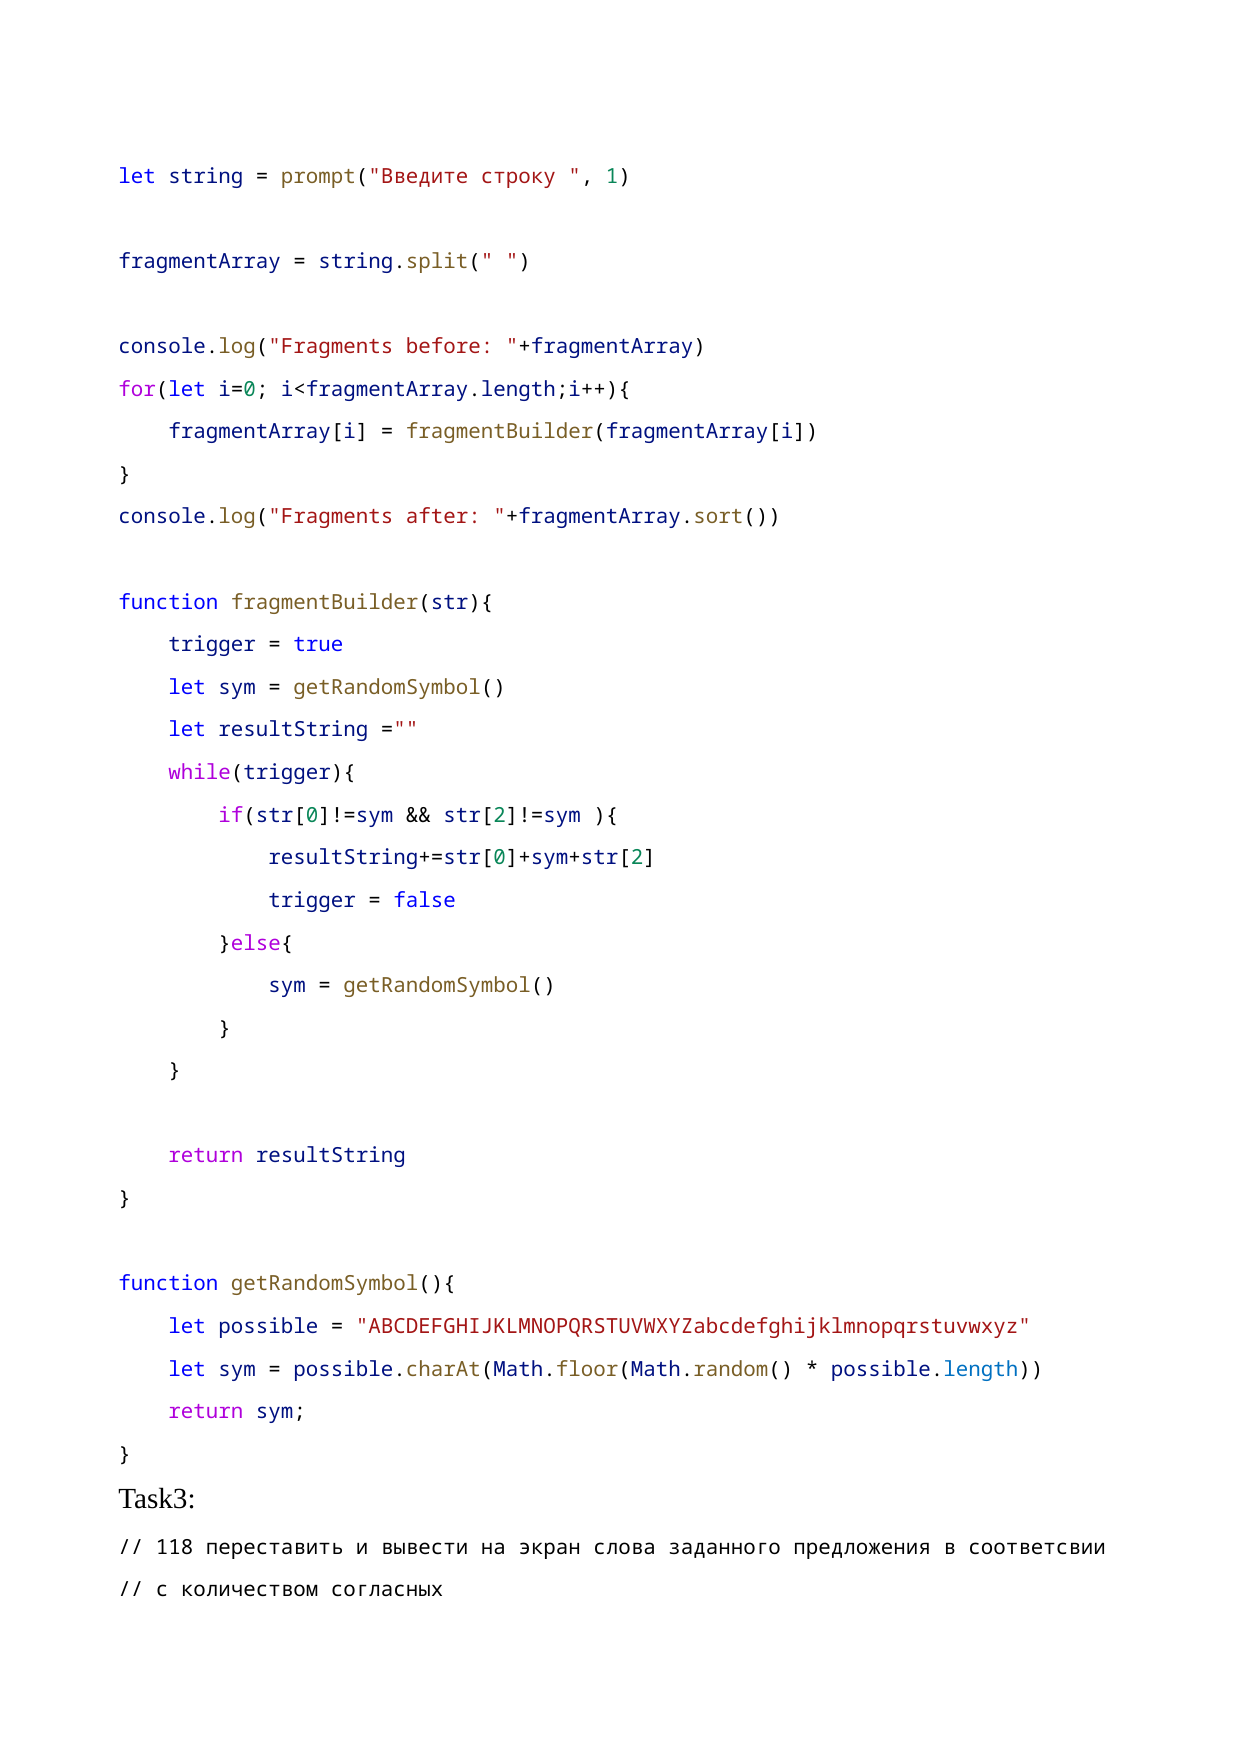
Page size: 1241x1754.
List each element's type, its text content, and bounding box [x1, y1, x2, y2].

text let resultString ="" [118, 714, 1122, 743]
text console.log("Fragments after: "+fragmentArray.sort()) [118, 502, 1122, 530]
text let sym = possible.charAt(Math.floor(Math.random() * possible.length)) [118, 1354, 1122, 1382]
text for(let i=0; i<fragmentArray.length;i++){ [118, 374, 1122, 402]
text return sym; [118, 1396, 1122, 1425]
text resultString+=str[0]+sym+str[2] [118, 842, 1122, 871]
text return resultString [118, 1141, 1122, 1169]
text trigger = true [118, 629, 1122, 658]
text while(trigger){ [118, 757, 1122, 786]
text let sym = getRandomSymbol() [118, 672, 1122, 700]
text sym = getRandomSymbol() [118, 970, 1122, 999]
text let string = prompt("Введите строку ", 1) [118, 161, 1122, 189]
text }else{ [118, 928, 1122, 956]
text } [118, 459, 1122, 487]
text } [118, 1055, 1122, 1084]
text fragmentArray = string.split(" ") [118, 246, 1122, 274]
text Task3: [118, 1481, 1122, 1515]
text // 118 переставить и вывести на экран слова заданного предложения в соответсвии [118, 1532, 1122, 1560]
text } [118, 1439, 1122, 1467]
text console.log("Fragments before: "+fragmentArray) [118, 331, 1122, 359]
text // с количеством согласных [118, 1574, 1122, 1603]
text } [118, 1013, 1122, 1041]
text function getRandomSymbol(){ [118, 1268, 1122, 1297]
text } [118, 1183, 1122, 1212]
text let possible = "ABCDEFGHIJKLMNOPQRSTUVWXYZabcdefghijklmnopqrstuvwxyz" [118, 1311, 1122, 1339]
text if(str[0]!=sym && str[2]!=sym ){ [118, 800, 1122, 828]
text trigger = false [118, 885, 1122, 913]
text function fragmentBuilder(str){ [118, 587, 1122, 615]
text fragmentArray[i] = fragmentBuilder(fragmentArray[i]) [118, 416, 1122, 445]
